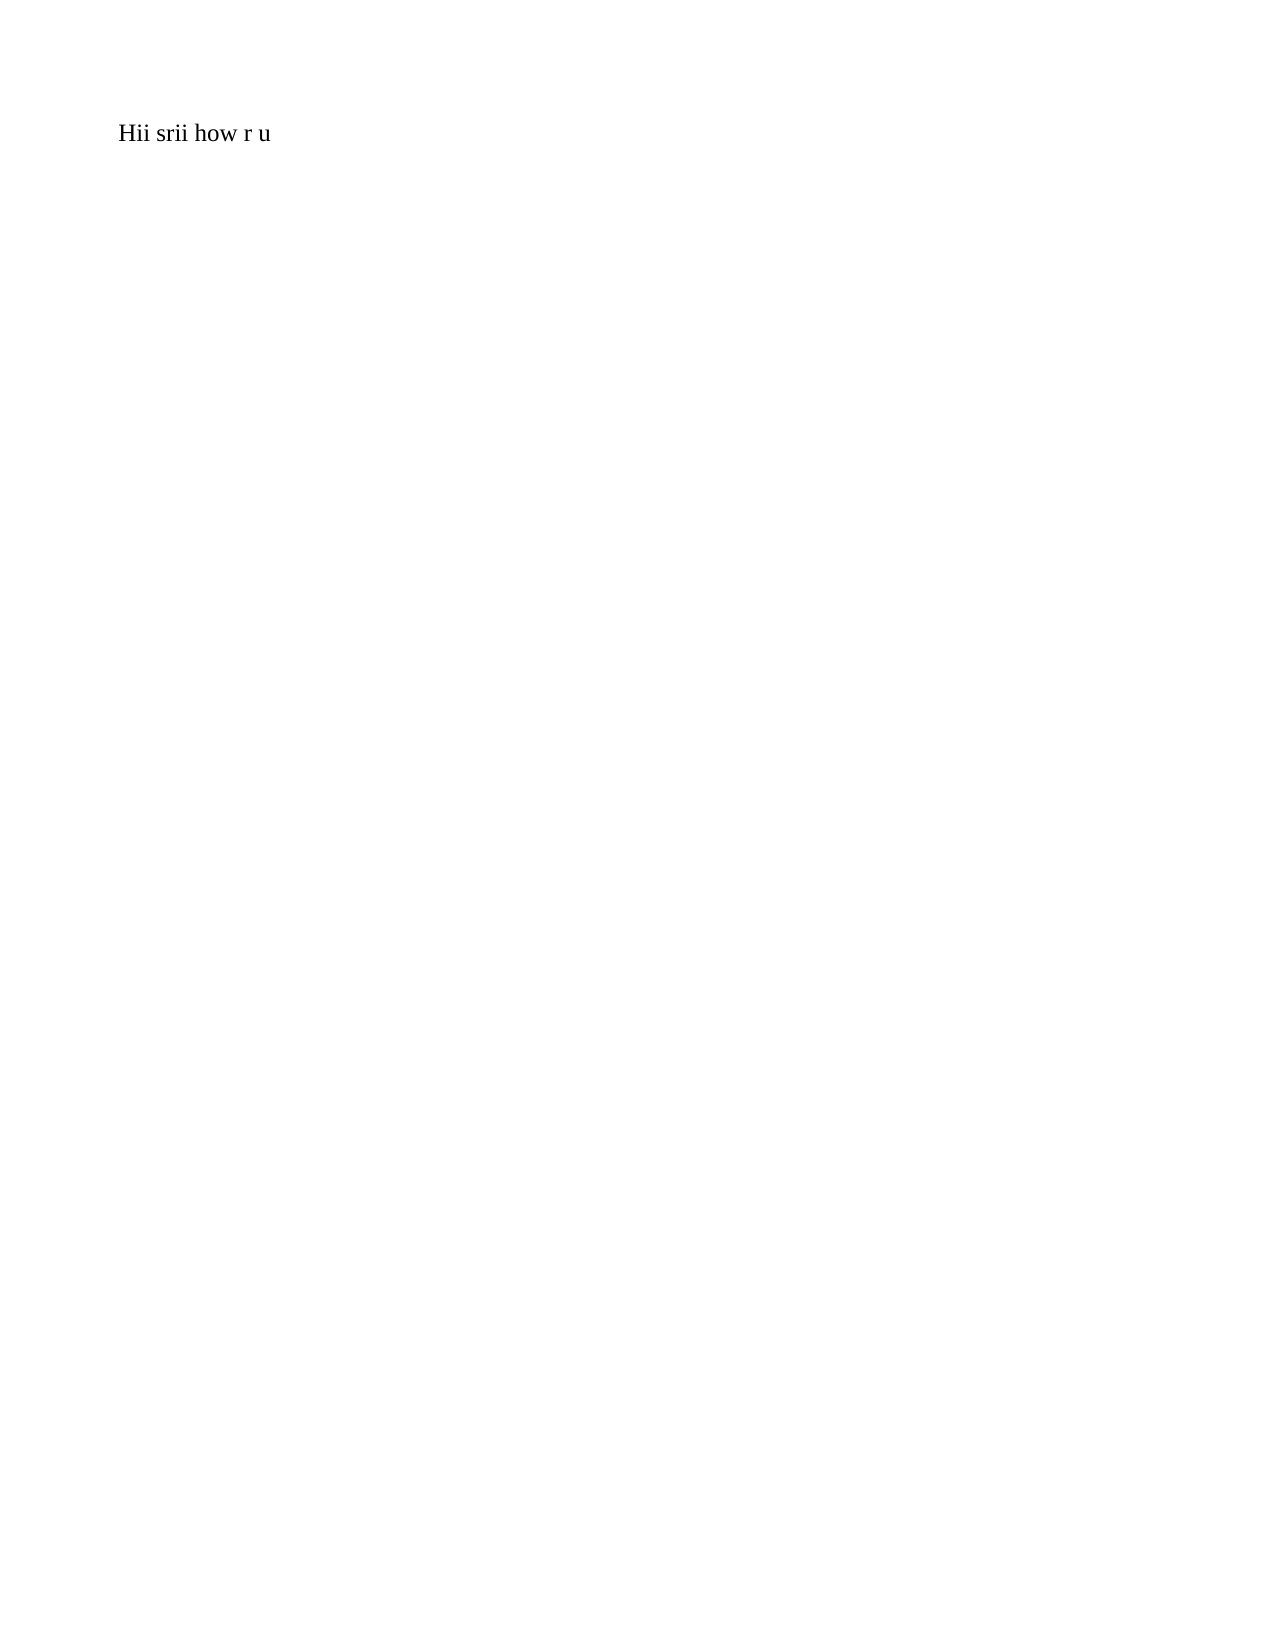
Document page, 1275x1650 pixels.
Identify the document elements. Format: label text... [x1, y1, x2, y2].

text Hii srii how r u [118, 118, 1157, 147]
